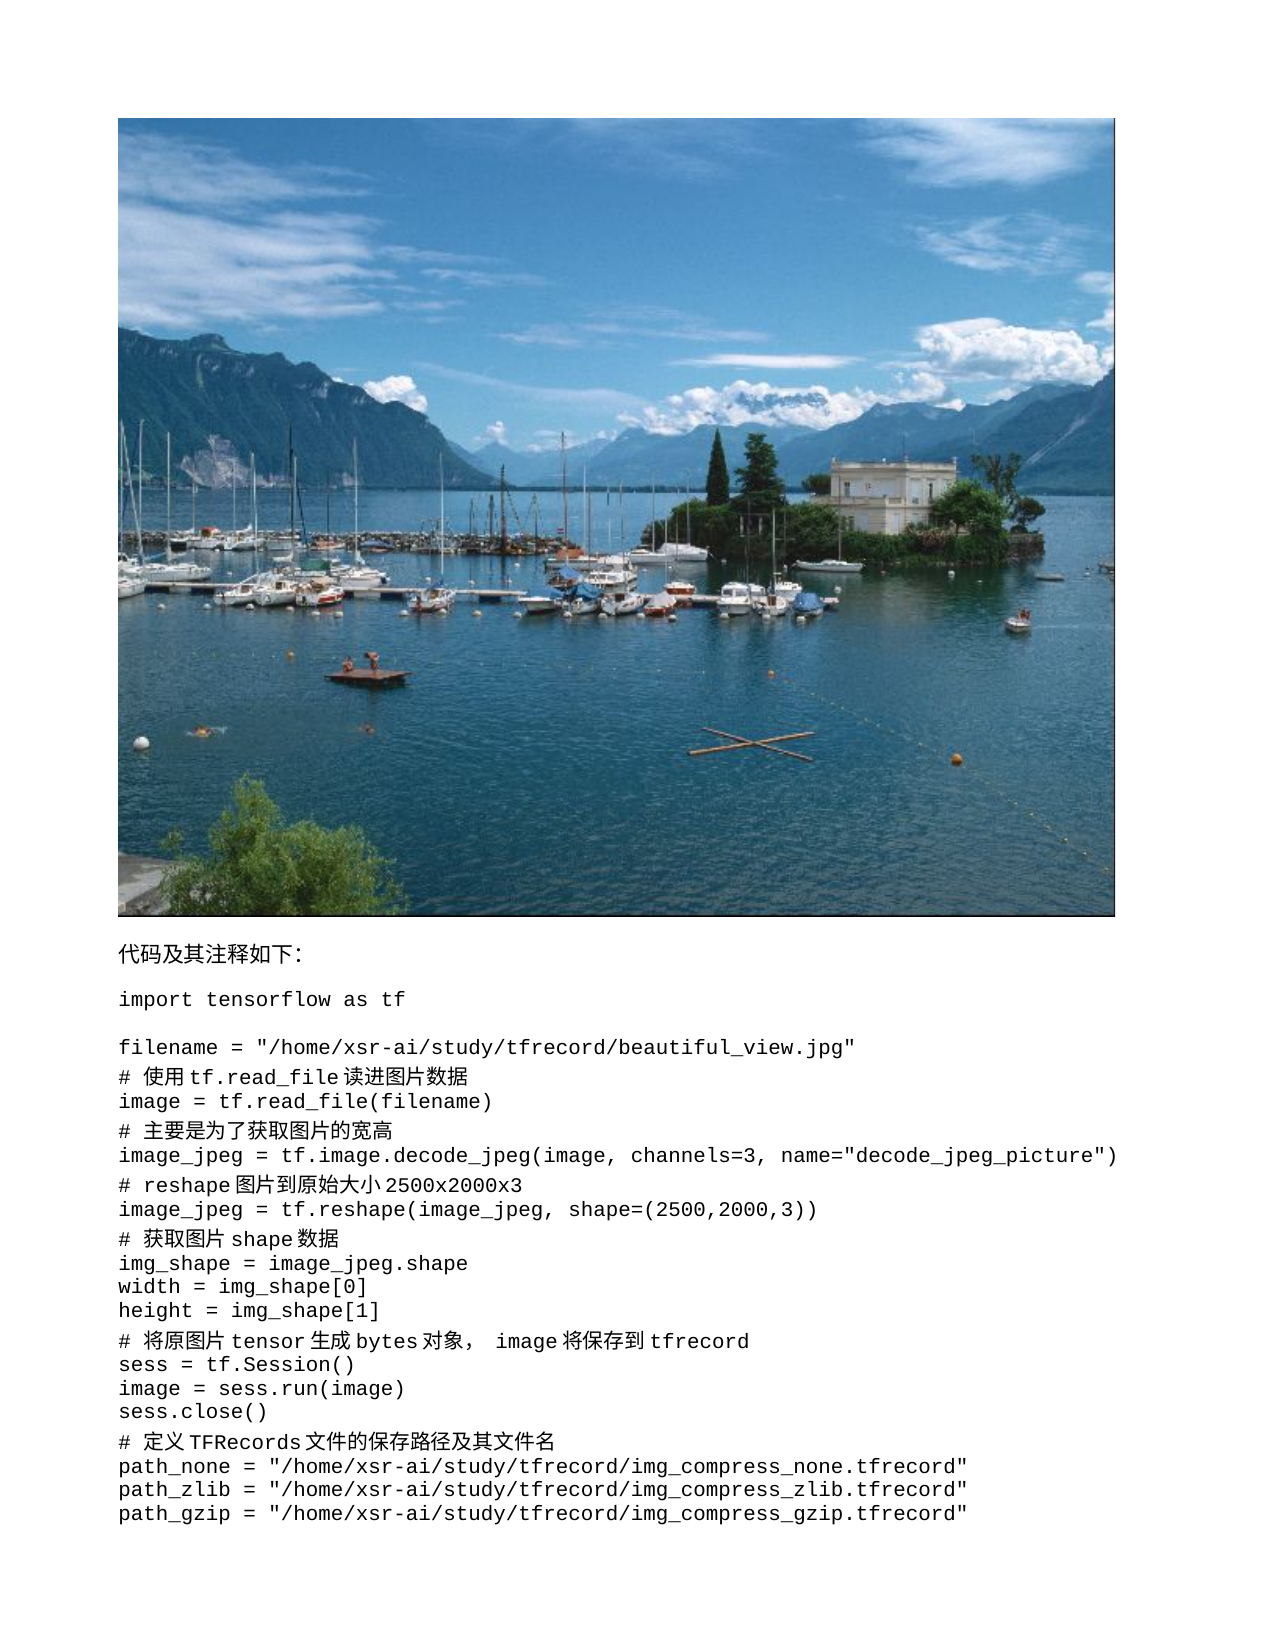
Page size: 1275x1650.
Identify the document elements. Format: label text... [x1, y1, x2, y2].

text 代码及其注释如下： [118, 937, 1157, 968]
text image = tf.read_file(filename) [118, 1091, 1157, 1114]
text # 将原图片tensor生成bytes对象， image将保存到tfrecord [118, 1324, 1157, 1354]
picture [118, 118, 1116, 917]
text image_jpeg = tf.reshape(image_jpeg, shape=(2500,2000,3)) [118, 1199, 1157, 1222]
text path_gzip = "/home/xsr-ai/study/tfrecord/img_compress_gzip.tfrecord" [118, 1503, 1157, 1527]
text height = img_shape[1] [118, 1300, 1157, 1324]
text width = img_shape[0] [118, 1277, 1157, 1300]
text image = sess.run(image) [118, 1378, 1157, 1402]
text # 使用tf.read_file读进图片数据 [118, 1060, 1157, 1091]
text sess = tf.Session() [118, 1354, 1157, 1378]
text # 获取图片shape数据 [118, 1222, 1157, 1253]
text img_shape = image_jpeg.shape [118, 1253, 1157, 1277]
text image_jpeg = tf.image.decode_jpeg(image, channels=3, name="decode_jpeg_picture") [118, 1145, 1157, 1168]
text # 主要是为了获取图片的宽高 [118, 1114, 1157, 1145]
text path_zlib = "/home/xsr-ai/study/tfrecord/img_compress_zlib.tfrecord" [118, 1479, 1157, 1503]
text path_none = "/home/xsr-ai/study/tfrecord/img_compress_none.tfrecord" [118, 1456, 1157, 1479]
text import tensorflow as tf [118, 989, 1157, 1013]
text # 定义TFRecords文件的保存路径及其文件名 [118, 1425, 1157, 1456]
text filename = "/home/xsr-ai/study/tfrecord/beautiful_view.jpg" [118, 1037, 1157, 1060]
text sess.close() [118, 1402, 1157, 1425]
text # reshape图片到原始大小2500x2000x3 [118, 1168, 1157, 1199]
